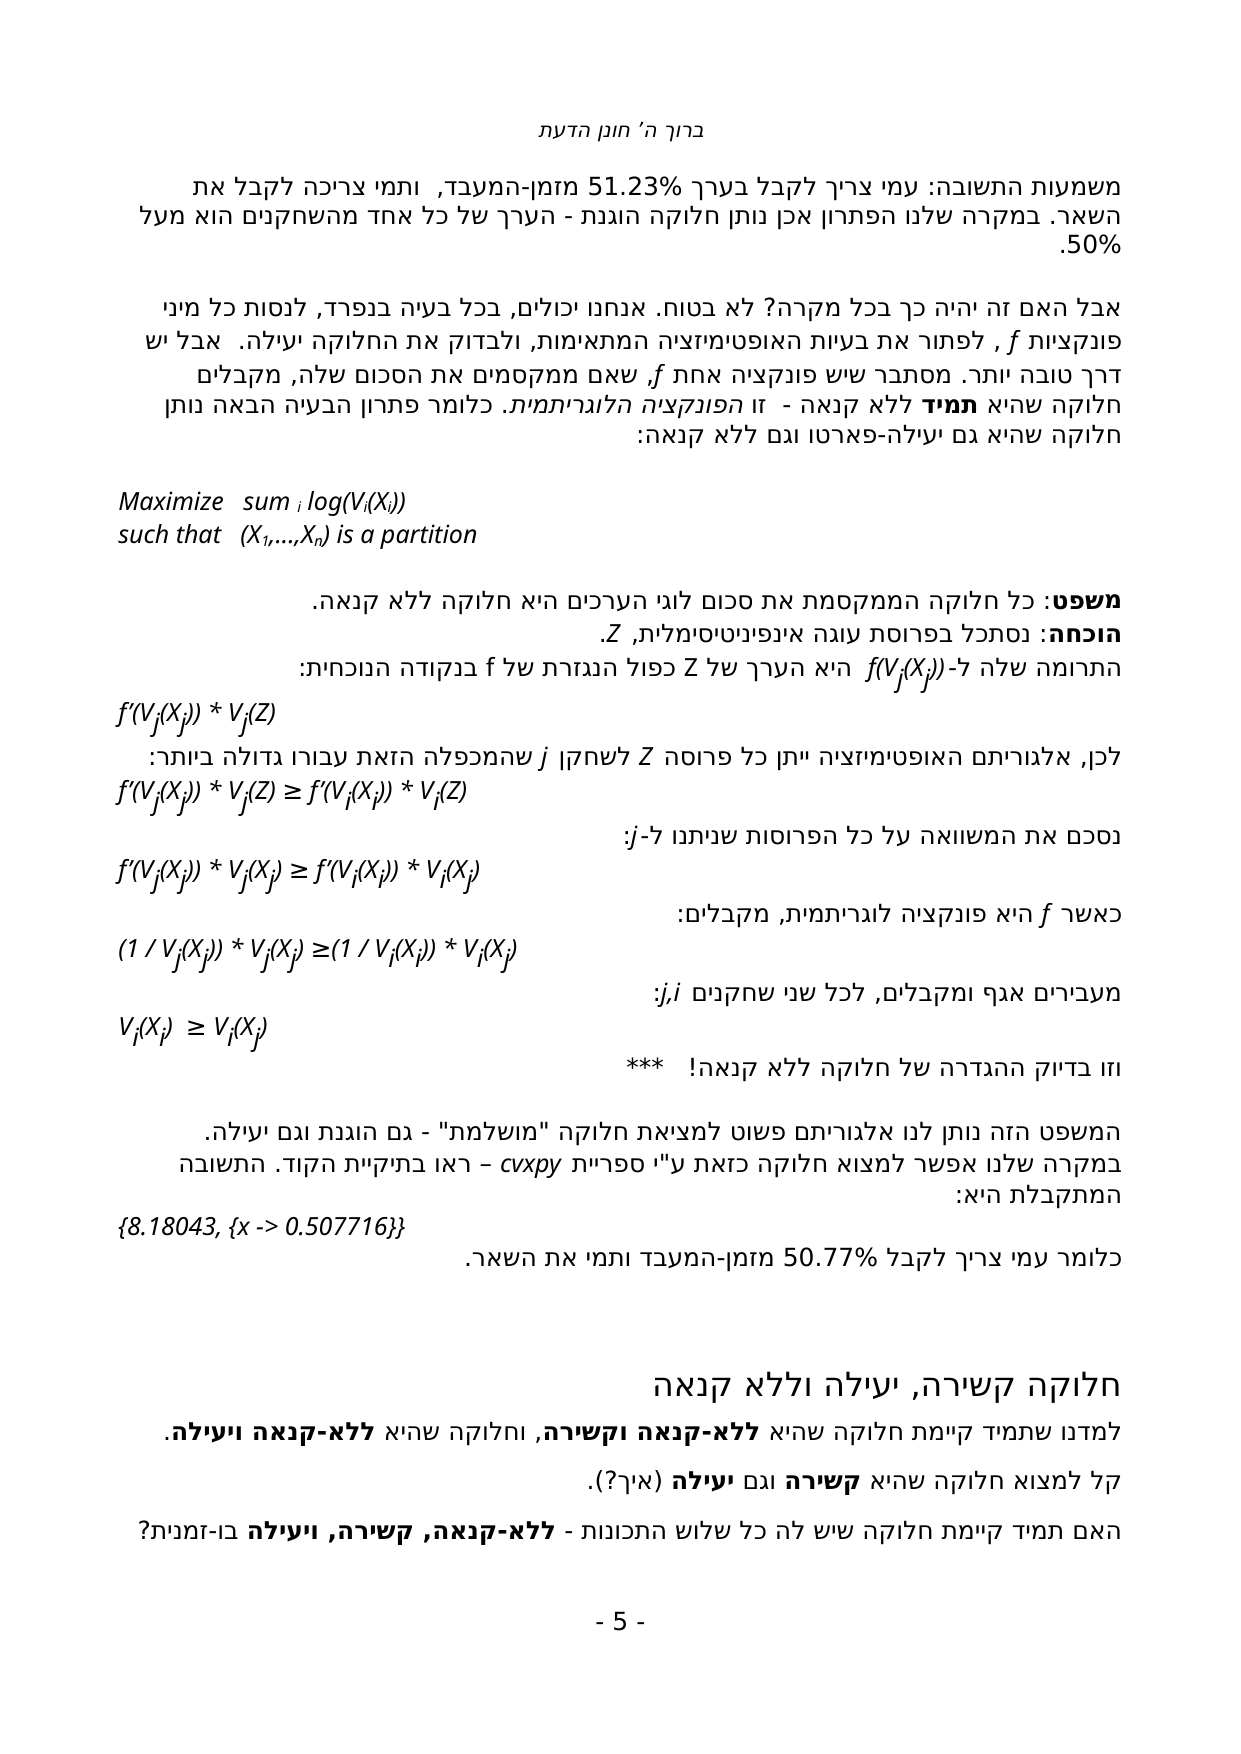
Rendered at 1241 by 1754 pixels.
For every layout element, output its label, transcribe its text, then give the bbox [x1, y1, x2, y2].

text נסכם את המשוואה על כל הפרוסות שניתנו ל-j: [118, 817, 1122, 852]
text such that (X1,...,Xn) is a partition [118, 517, 1122, 551]
text התרומה שלה ל-f(Vj(Xj)) היא הערך של Z כפול הנגזרת של f בנקודה הנוכחית: [118, 650, 1122, 694]
text המשפט הזה נותן לנו אלגוריתם פשוט למציאת חלוקה "מושלמת" - גם הוגנת וגם יעילה. במקרה שלנו אפשר למצוא חלוקה כזאת ע"י ספריית cvxpy – ראו בתיקיית הקוד. התשובה המתקבלת היא: [118, 1117, 1122, 1209]
text (1 / Vj(Xj)) * Vj(Xj) ≥(1 / Vi(Xi)) * Vi(Xj) [118, 930, 1122, 975]
text האם תמיד קיימת חלוקה שיש לה כל שלוש התכונות - ללא-קנאה, קשירה, ויעילה בו-זמנית? [118, 1516, 1122, 1545]
text Maximize sum i log(Vi(Xi)) [118, 483, 1122, 517]
text אבל האם זה יהיה כך בכל מקרה? לא בטוח. אנחנו יכולים, בכל בעיה בנפרד, לנסות כל מיני פונקציות f , לפתור את בעיות האופטימיזציה המתאימות, ולבדוק את החלוקה יעילה. אבל יש דרך טובה יותר. מסתבר שיש פונקציה אחת f, שאם ממקסמים את הסכום שלה, מקבלים חלוקה שהיא תמיד ללא קנאה - זו הפונקציה הלוגריתמית. כלומר פתרון הבעיה הבאה נותן חלוקה שהיא גם יעילה-פארטו וגם ללא קנאה: [118, 293, 1122, 449]
text f’(Vj(Xj)) * Vj(Z) ≥ f’(Vi(Xi)) * Vi(Z) [118, 773, 1122, 817]
text כאשר f היא פונקציה לוגריתמית, מקבלים: [118, 896, 1122, 930]
text משמעות התשובה: עמי צריך לקבל בערך 51.23% מזמן-המעבד, ותמי צריכה לקבל את השאר. במקרה שלנו הפתרון אכן נותן חלוקה הוגנת - הערך של כל אחד מהשחקנים הוא מעל 50%. [118, 172, 1122, 259]
text {8.18043, {x -> 0.507716}} [118, 1209, 1122, 1243]
text קל למצוא חלוקה שהיא קשירה וגם יעילה (איך?). [118, 1466, 1122, 1496]
subtitle חלוקה קשירה, יעילה וללא קנאה [118, 1365, 1122, 1404]
text Vi(Xi) ≥ Vi(Xj) [118, 1009, 1122, 1053]
text למדנו שתמיד קיימת חלוקה שהיא ללא-קנאה וקשירה, וחלוקה שהיא ללא-קנאה ויעילה. [118, 1417, 1122, 1446]
text מעבירים אגף ומקבלים, לכל שני שחקנים j,i: [118, 975, 1122, 1009]
text לכן, אלגוריתם האופטימיזציה ייתן כל פרוסה Z לשחקן j שהמכפלה הזאת עבורו גדולה ביותר: [118, 739, 1122, 773]
text וזו בדיוק ההגדרה של חלוקה ללא קנאה! *** [118, 1053, 1122, 1083]
text f’(Vj(Xj)) * Vj(Xj) ≥ f’(Vi(Xi)) * Vi(Xj) [118, 852, 1122, 896]
text כלומר עמי צריך לקבל 50.77% מזמן-המעבד ותמי את השאר. [118, 1243, 1122, 1272]
text f’(Vj(Xj)) * Vj(Z) [118, 694, 1122, 739]
text משפט: כל חלוקה הממקסמת את סכום לוגי הערכים היא חלוקה ללא קנאה. [118, 585, 1122, 616]
text הוכחה: נסתכל בפרוסת עוגה אינפיניטיסימלית, Z. [118, 616, 1122, 650]
